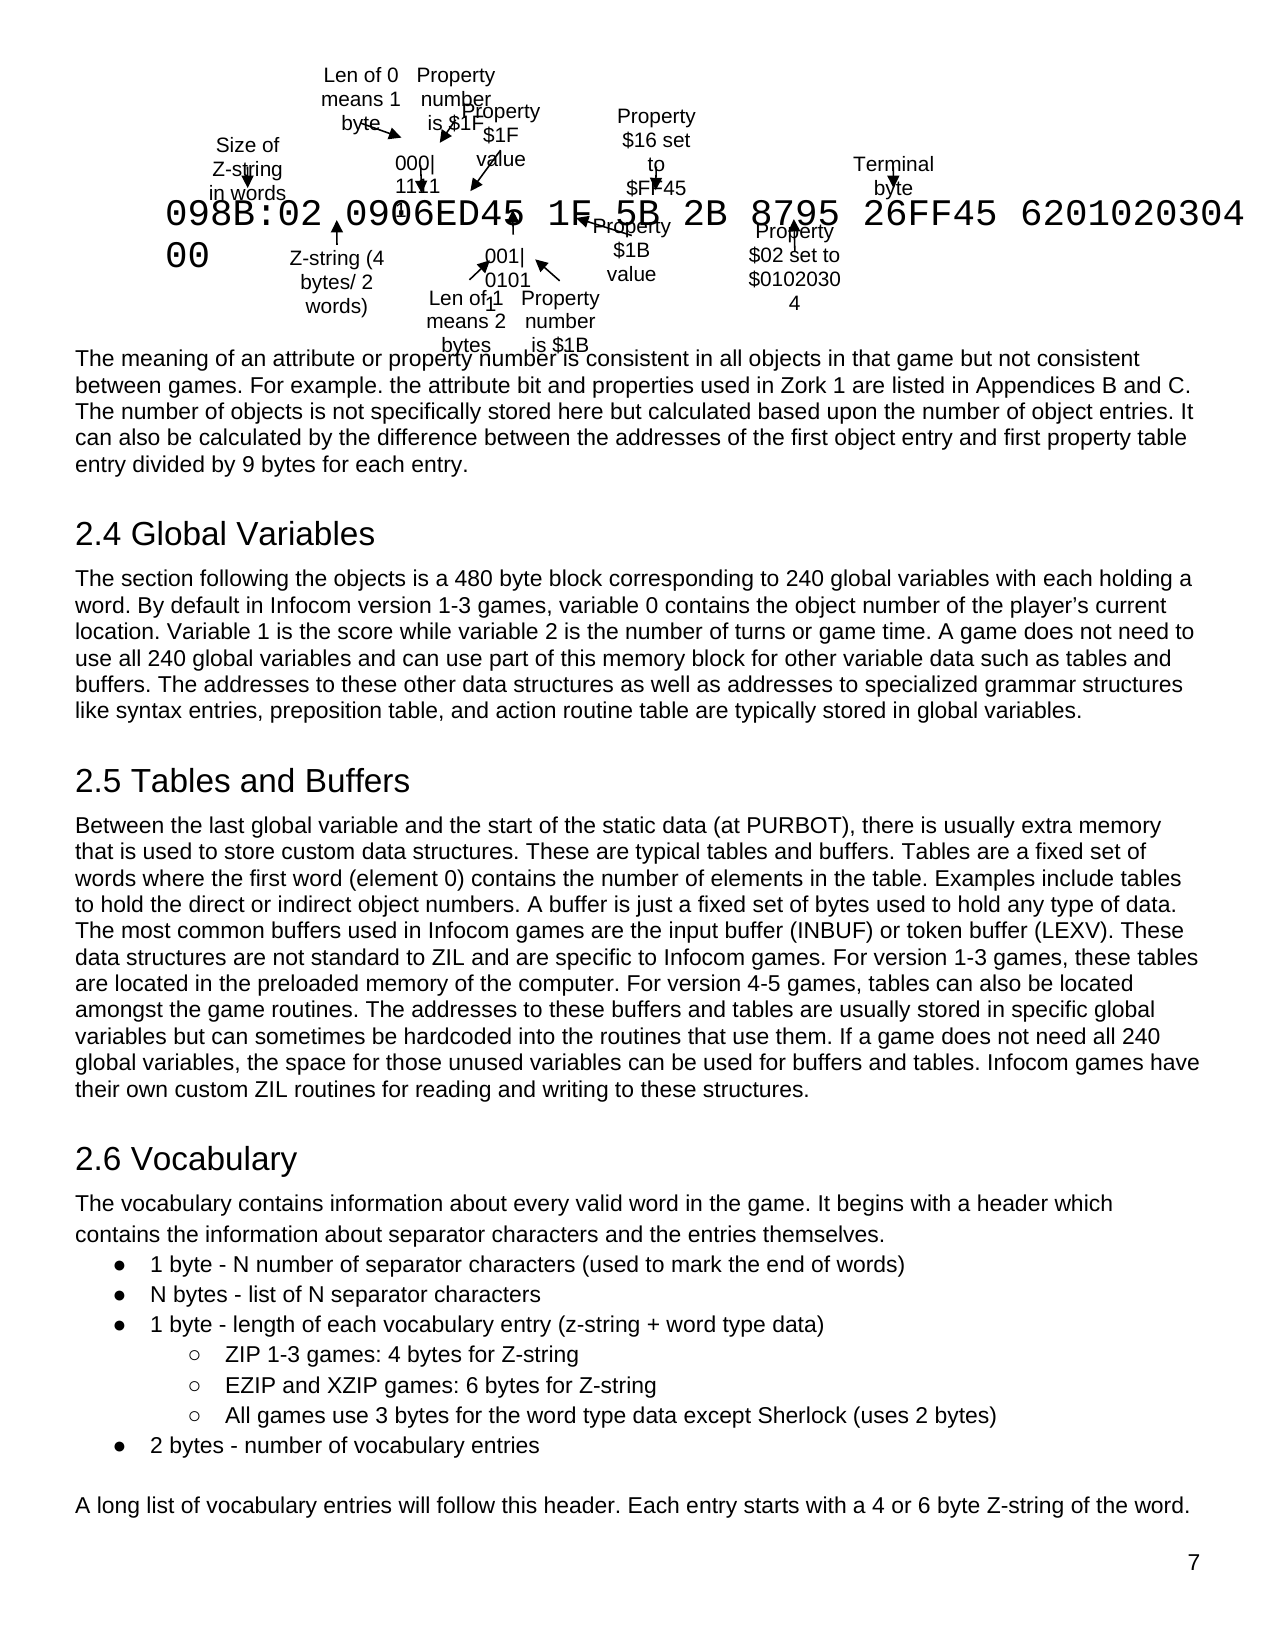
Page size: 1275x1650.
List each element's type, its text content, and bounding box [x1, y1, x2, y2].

list N bytes - list of N separator characters [112, 1281, 1200, 1307]
subtitle 2.5 Tables and Buffers [75, 761, 1200, 799]
text The vocabulary contains information about every valid word in the game. It begins with a header which contains the information about separator characters and the entries themselves. [75, 1190, 1200, 1247]
subtitle 2.6 Vocabulary [75, 1139, 1200, 1178]
subtitle 2.4 Global Variables [75, 514, 1200, 553]
list ZIP 1-3 games: 4 bytes for Z-string [187, 1341, 1200, 1368]
text Between the last global variable and the start of the static data (at PURBOT), there is usually extra memory that is used to store custom data structures. These are typical tables and buffers. Tables are a fixed set of words where the first word (element 0) contains the number of elements in the table. Examples include tables to hold the direct or indirect object numbers. A buffer is just a fixed set of bytes used to hold any type of data. The most common buffers used in Infocom games are the input buffer (INBUF) or token buffer (LEXV). These data structures are not standard to ZIL and are specific to Infocom games. For version 1-3 games, these tables are located in the preloaded memory of the computer. For version 4-5 games, tables can also be located amongst the game routines. The addresses to these buffers and tables are usually stored in specific global variables but can sometimes be hardcoded into the routines that use them. If a game does not need all 240 global variables, the space for those unused variables can be used for buffers and tables. Infocom games have their own custom ZIL routines for reading and writing to these structures. [75, 812, 1200, 1102]
text The meaning of an attribute or property number is consistent in all objects in that game but not consistent between games. For example. the attribute bit and properties used in Zork 1 are listed in Appendices B and C. The number of objects is not specifically stored here but calculated based upon the number of object entries. It can also be calculated by the difference between the addresses of the first object entry and first property table entry divided by 9 bytes for each entry. [75, 345, 1200, 477]
list 1 byte - N number of separator characters (used to mark the end of words) [112, 1251, 1200, 1277]
text The section following the objects is a 480 byte block corresponding to 240 global variables with each holding a word. By default in Infocom version 1-3 games, variable 0 contains the object number of the player’s current location. Variable 1 is the score while variable 2 is the number of turns or game time. A game does not need to use all 240 global variables and can use part of this memory block for other variable data such as tables and buffers. The addresses to these other data structures as well as addresses to specialized grammar structures like syntax entries, preposition table, and action routine table are typically stored in global variables. [75, 565, 1200, 723]
list 2 bytes - number of vocabulary entries [112, 1432, 1200, 1458]
list EZIP and XZIP games: 6 bytes for Z-string [187, 1372, 1200, 1398]
list 1 byte - length of each vocabulary entry (z-string + word type data) [112, 1311, 1200, 1337]
list All games use 3 bytes for the word type data except Sherlock (uses 2 bytes) [187, 1402, 1200, 1428]
text A long list of vocabulary entries will follow this header. Each entry starts with a 4 or 6 byte Z-string of the word. [75, 1492, 1200, 1519]
